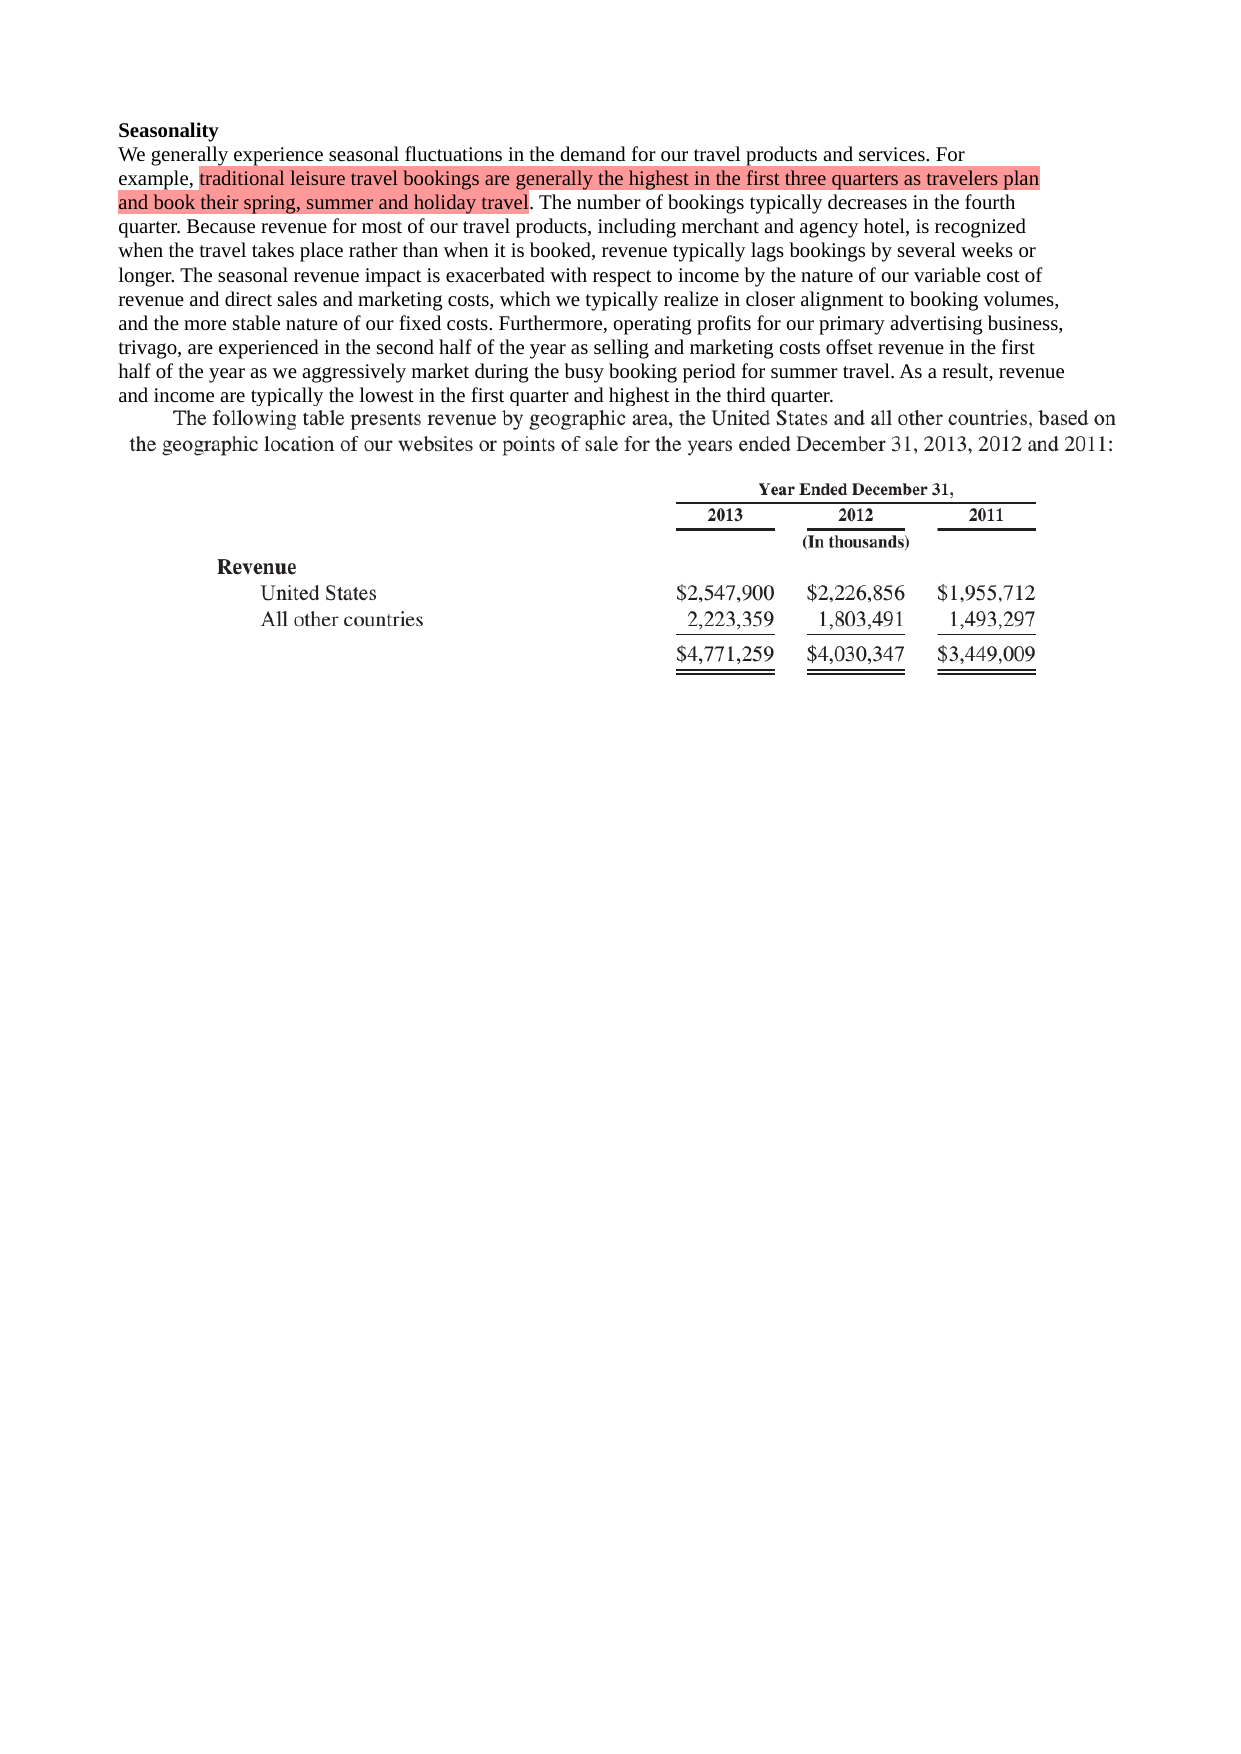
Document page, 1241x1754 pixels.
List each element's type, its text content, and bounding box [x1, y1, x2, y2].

text when the travel takes place rather than when it is booked, revenue typically lags bookings by several weeks or [118, 238, 1122, 262]
text Seasonality [118, 118, 1122, 142]
text trivago, are experienced in the second half of the year as selling and marketing costs offset revenue in the first [118, 335, 1122, 359]
text quarter. Because revenue for most of our travel products, including merchant and agency hotel, is recognized [118, 214, 1122, 238]
text and book their spring, summer and holiday travel. The number of bookings typically decreases in the fourth [118, 190, 1122, 214]
text half of the year as we aggressively market during the busy booking period for summer travel. As a result, revenue [118, 359, 1122, 383]
text revenue and direct sales and marketing costs, which we typically realize in closer alignment to booking volumes, [118, 287, 1122, 311]
picture [118, 406, 1123, 696]
text and income are typically the lowest in the first quarter and highest in the third quarter. [118, 383, 1122, 406]
text longer. The seasonal revenue impact is exacerbated with respect to income by the nature of our variable cost of [118, 262, 1122, 287]
text and the more stable nature of our fixed costs. Furthermore, operating profits for our primary advertising business, [118, 311, 1122, 335]
text example, traditional leisure travel bookings are generally the highest in the first three quarters as travelers plan [118, 166, 1122, 190]
text We generally experience seasonal fluctuations in the demand for our travel products and services. For [118, 142, 1122, 166]
